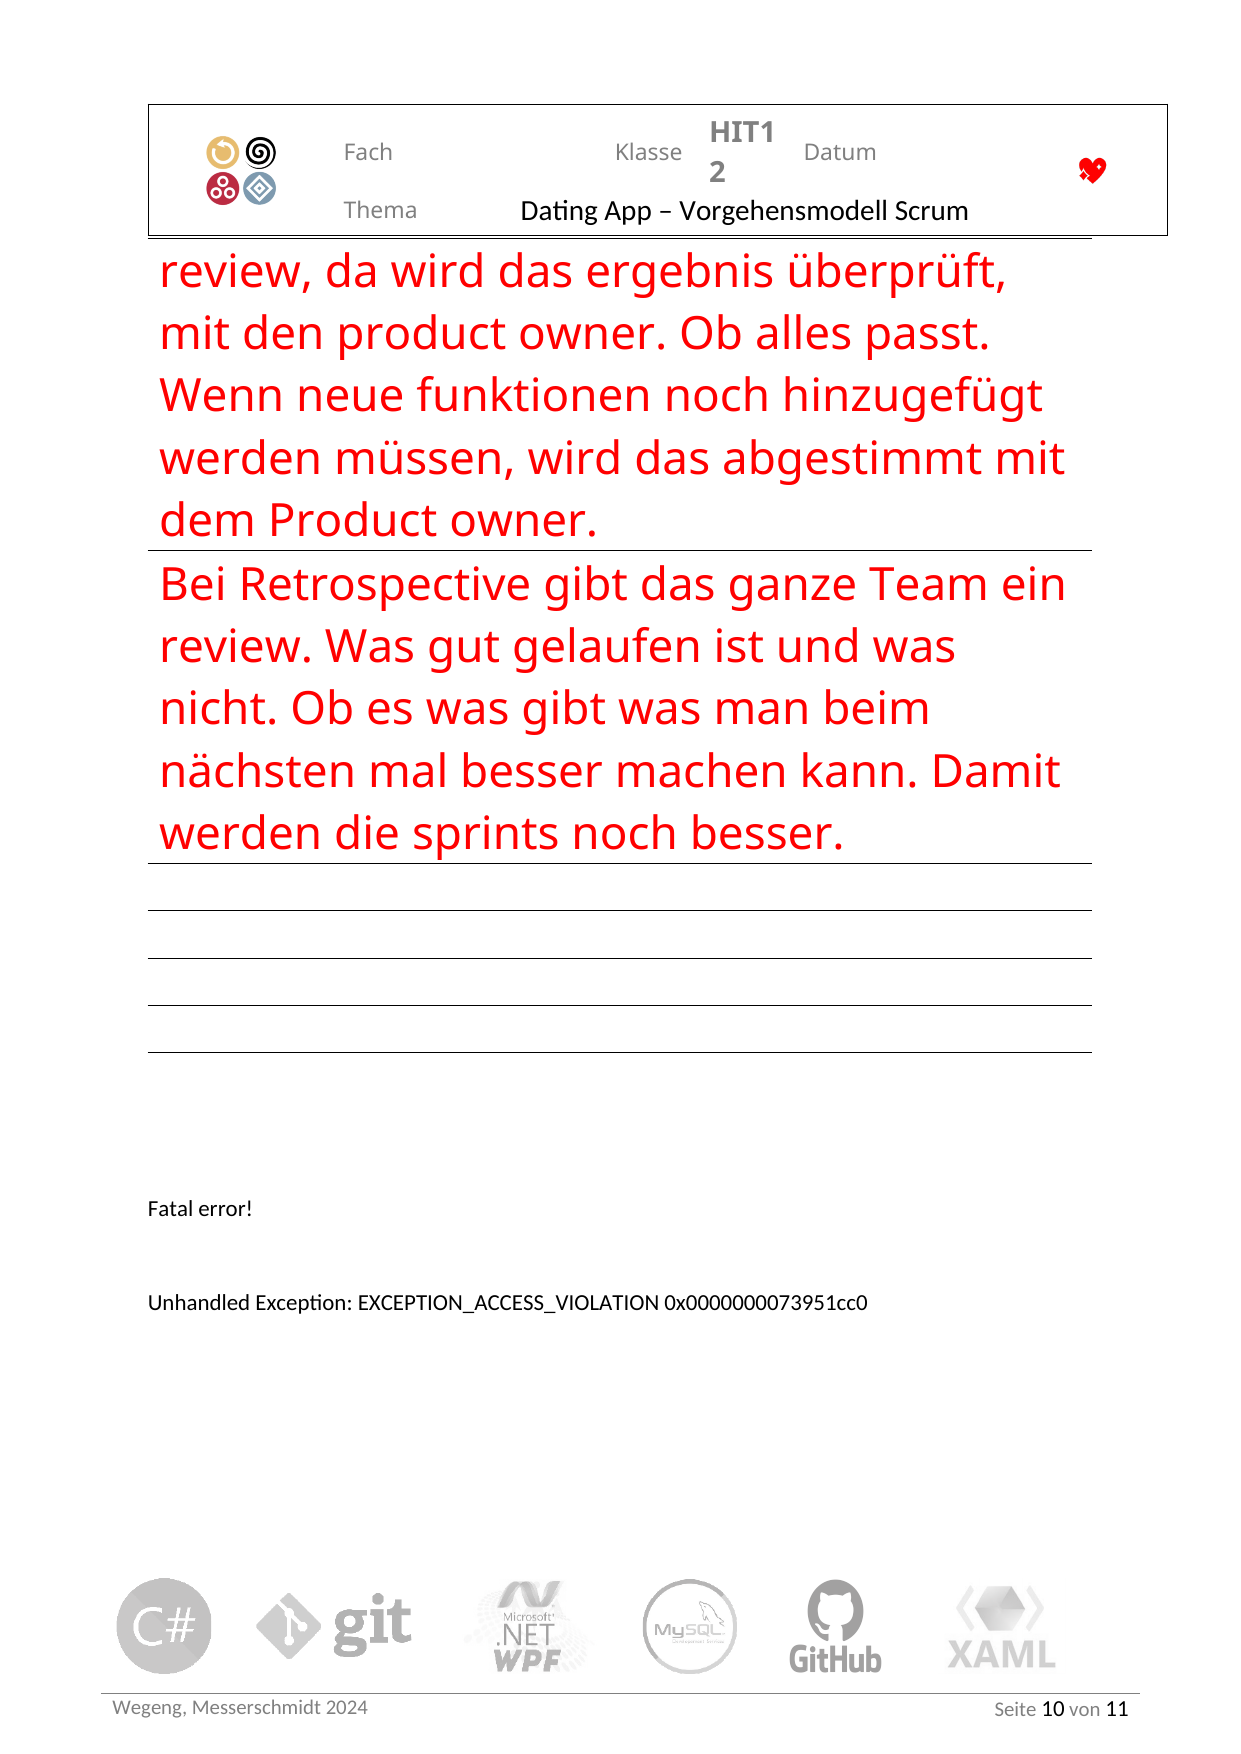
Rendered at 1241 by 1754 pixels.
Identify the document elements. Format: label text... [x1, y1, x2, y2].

picture [1073, 154, 1112, 185]
picture [256, 1593, 412, 1659]
picture [456, 1579, 599, 1674]
picture [937, 1578, 1066, 1674]
table_cell [148, 959, 1092, 1005]
picture [200, 133, 280, 206]
picture [116, 1578, 212, 1674]
table_cell Bei Retrospective gibt das ganze Team ein review. Was gut gelaufen ist und was nicht. Ob es was gibt was man beim nächsten mal besser machen kann. Damit werden die sprints noch besser. [148, 551, 1092, 863]
text Fatal error! [148, 1194, 1093, 1222]
table_cell review, da wird das ergebnis überprüft, mit den product owner. Ob alles passt. Wenn neue funktionen noch hinzugefügt werden müssen, wird das abgestimmt mit dem Product owner. [148, 239, 1092, 550]
picture [642, 1579, 737, 1674]
table_cell [148, 864, 1092, 910]
text Unhandled Exception: EXCEPTION_ACCESS_VIOLATION 0x0000000073951cc0 [148, 1288, 1093, 1316]
table_cell [148, 911, 1092, 958]
table_cell [148, 1006, 1092, 1052]
picture [808, 1578, 885, 1674]
